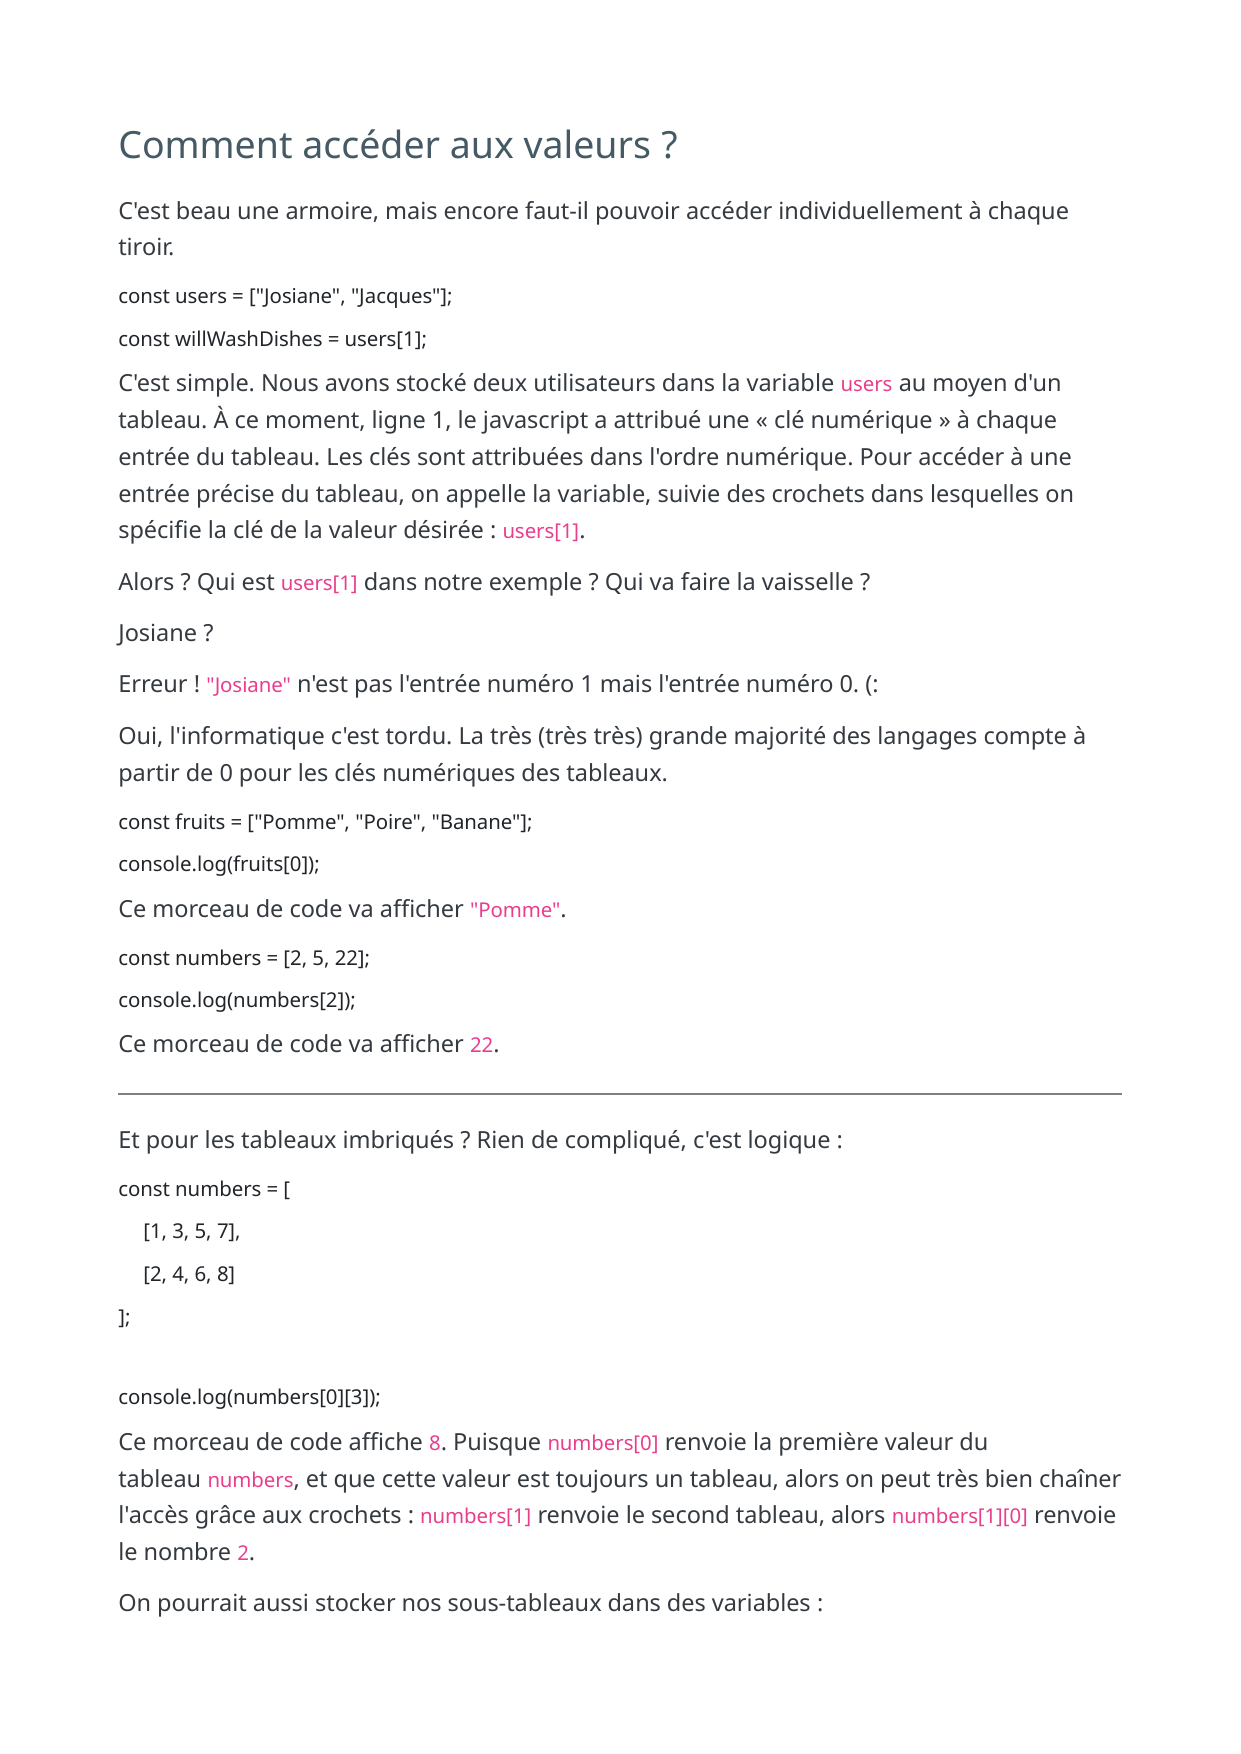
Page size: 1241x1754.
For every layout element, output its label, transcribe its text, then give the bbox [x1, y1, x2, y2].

text Erreur ! "Josiane" n'est pas l'entrée numéro 1 mais l'entrée numéro 0. (: [118, 668, 1122, 700]
text console.log(fruits[0]); [118, 849, 1122, 877]
text [2, 4, 6, 8] [118, 1260, 1122, 1288]
text const users = ["Josiane", "Jacques"]; [118, 282, 1122, 310]
text const willWashDishes = users[1]; [118, 324, 1122, 352]
text Ce morceau de code va afficher "Pomme". [118, 892, 1122, 924]
text Alors ? Qui est users[1] dans notre exemple ? Qui va faire la vaisselle ? [118, 565, 1122, 597]
text const fruits = ["Pomme", "Poire", "Banane"]; [118, 807, 1122, 835]
text const numbers = [2, 5, 22]; [118, 943, 1122, 971]
text const numbers = [ [118, 1175, 1122, 1202]
text console.log(numbers[0][3]); [118, 1383, 1122, 1411]
text Josiane ? [118, 616, 1122, 648]
text On pourrait aussi stocker nos sous-tableaux dans des variables : [118, 1587, 1122, 1619]
text C'est simple. Nous avons stocké deux utilisateurs dans la variable users au moyen d'un tableau. À ce moment, ligne 1, le javascript a attribué une « clé numérique » à chaque entrée du tableau. Les clés sont attribuées dans l'ordre numérique. Pour accéder à une entrée précise du tableau, on appelle la variable, suivie des crochets dans lesquelles on spécifie la clé de la valeur désirée : users[1]. [118, 367, 1122, 546]
text Ce morceau de code affiche 8. Puisque numbers[0] renvoie la première valeur du tableau numbers, et que cette valeur est toujours un tableau, alors on peut très bien chaîner l'accès grâce aux crochets : numbers[1] renvoie le second tableau, alors numbers[1][0] renvoie le nombre 2. [118, 1425, 1122, 1567]
text Ce morceau de code va afficher 22. [118, 1028, 1122, 1060]
text ]; [118, 1302, 1122, 1330]
text Et pour les tableaux imbriqués ? Rien de compliqué, c'est logique : [118, 1123, 1122, 1155]
text Oui, l'informatique c'est tordu. La très (très très) grande majorité des langages compte à partir de 0 pour les clés numériques des tableaux. [118, 719, 1122, 788]
text [1, 3, 5, 7], [118, 1217, 1122, 1245]
text console.log(numbers[2]); [118, 986, 1122, 1013]
subtitle Comment accéder aux valeurs ? [118, 118, 1122, 169]
text C'est beau une armoire, mais encore faut-il pouvoir accéder individuellement à chaque tiroir. [118, 194, 1122, 263]
